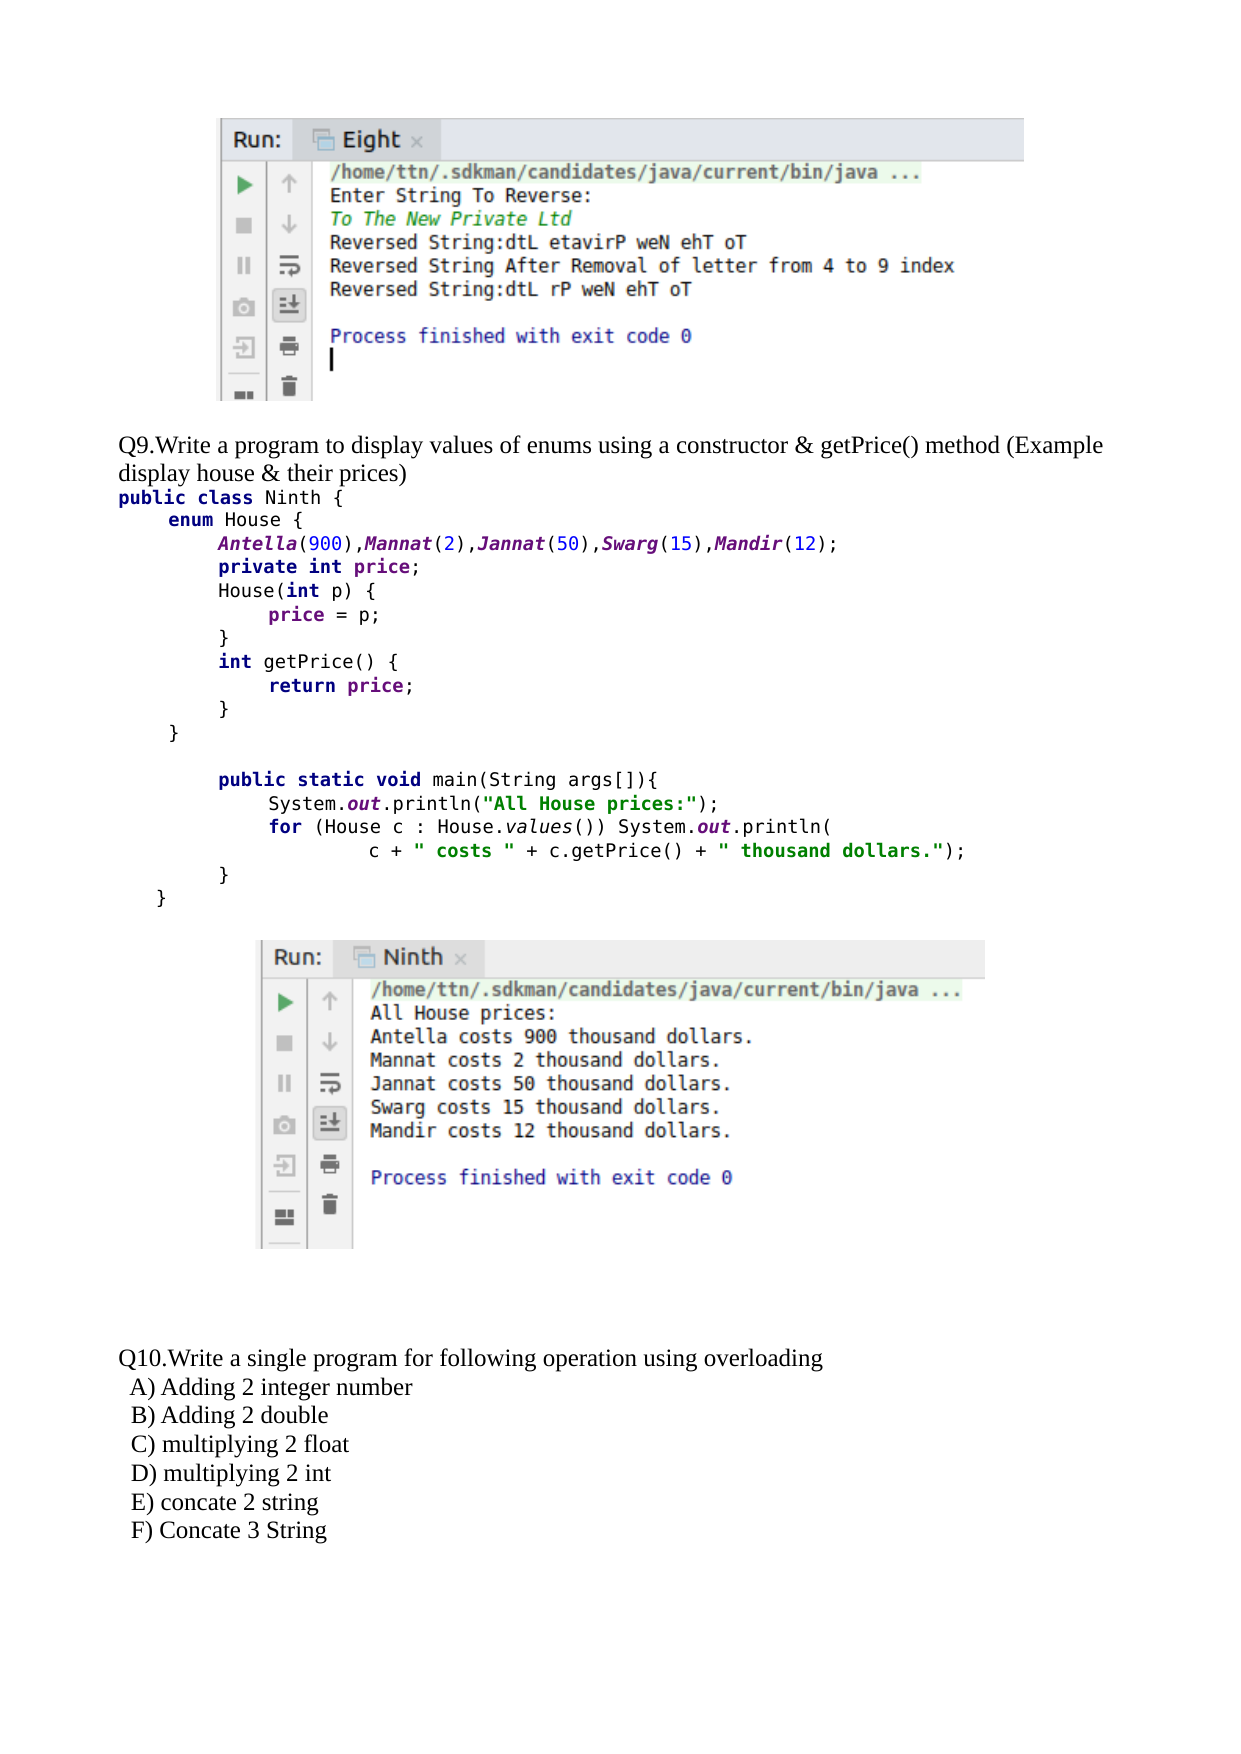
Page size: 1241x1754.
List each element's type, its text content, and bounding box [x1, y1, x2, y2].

text } [118, 627, 1122, 651]
picture [255, 940, 985, 1249]
text price = p; [118, 604, 1122, 627]
text } [118, 698, 1122, 722]
text return price; [118, 674, 1122, 698]
text public class Ninth { [118, 487, 1122, 509]
text int getPrice() { [118, 651, 1122, 674]
text House(int p) { [118, 580, 1122, 604]
text c + " costs " + c.getPrice() + " thousand dollars."); [118, 840, 1122, 864]
text } [118, 864, 1122, 887]
text } [118, 887, 1122, 911]
picture [216, 118, 1024, 401]
text private int price; [118, 556, 1122, 580]
text enum House { [118, 509, 1122, 533]
text System.out.println("All House prices:"); [118, 793, 1122, 816]
text Q9.Write a program to display values of enums using a constructor & getPrice() method (Example display house & their prices) [118, 430, 1122, 487]
text } [118, 722, 1122, 746]
text public static void main(String args[]){ [118, 769, 1122, 793]
text for (House c : House.values()) System.out.println( [118, 816, 1122, 840]
text Antella(900),Mannat(2),Jannat(50),Swarg(15),Mandir(12); [118, 533, 1122, 556]
text Q10.Write a single program for following operation using overloading A) Adding 2 integer number B) Adding 2 double C) multiplying 2 float D) multiplying 2 int E) concate 2 string F) Concate 3 String [118, 1314, 1122, 1544]
